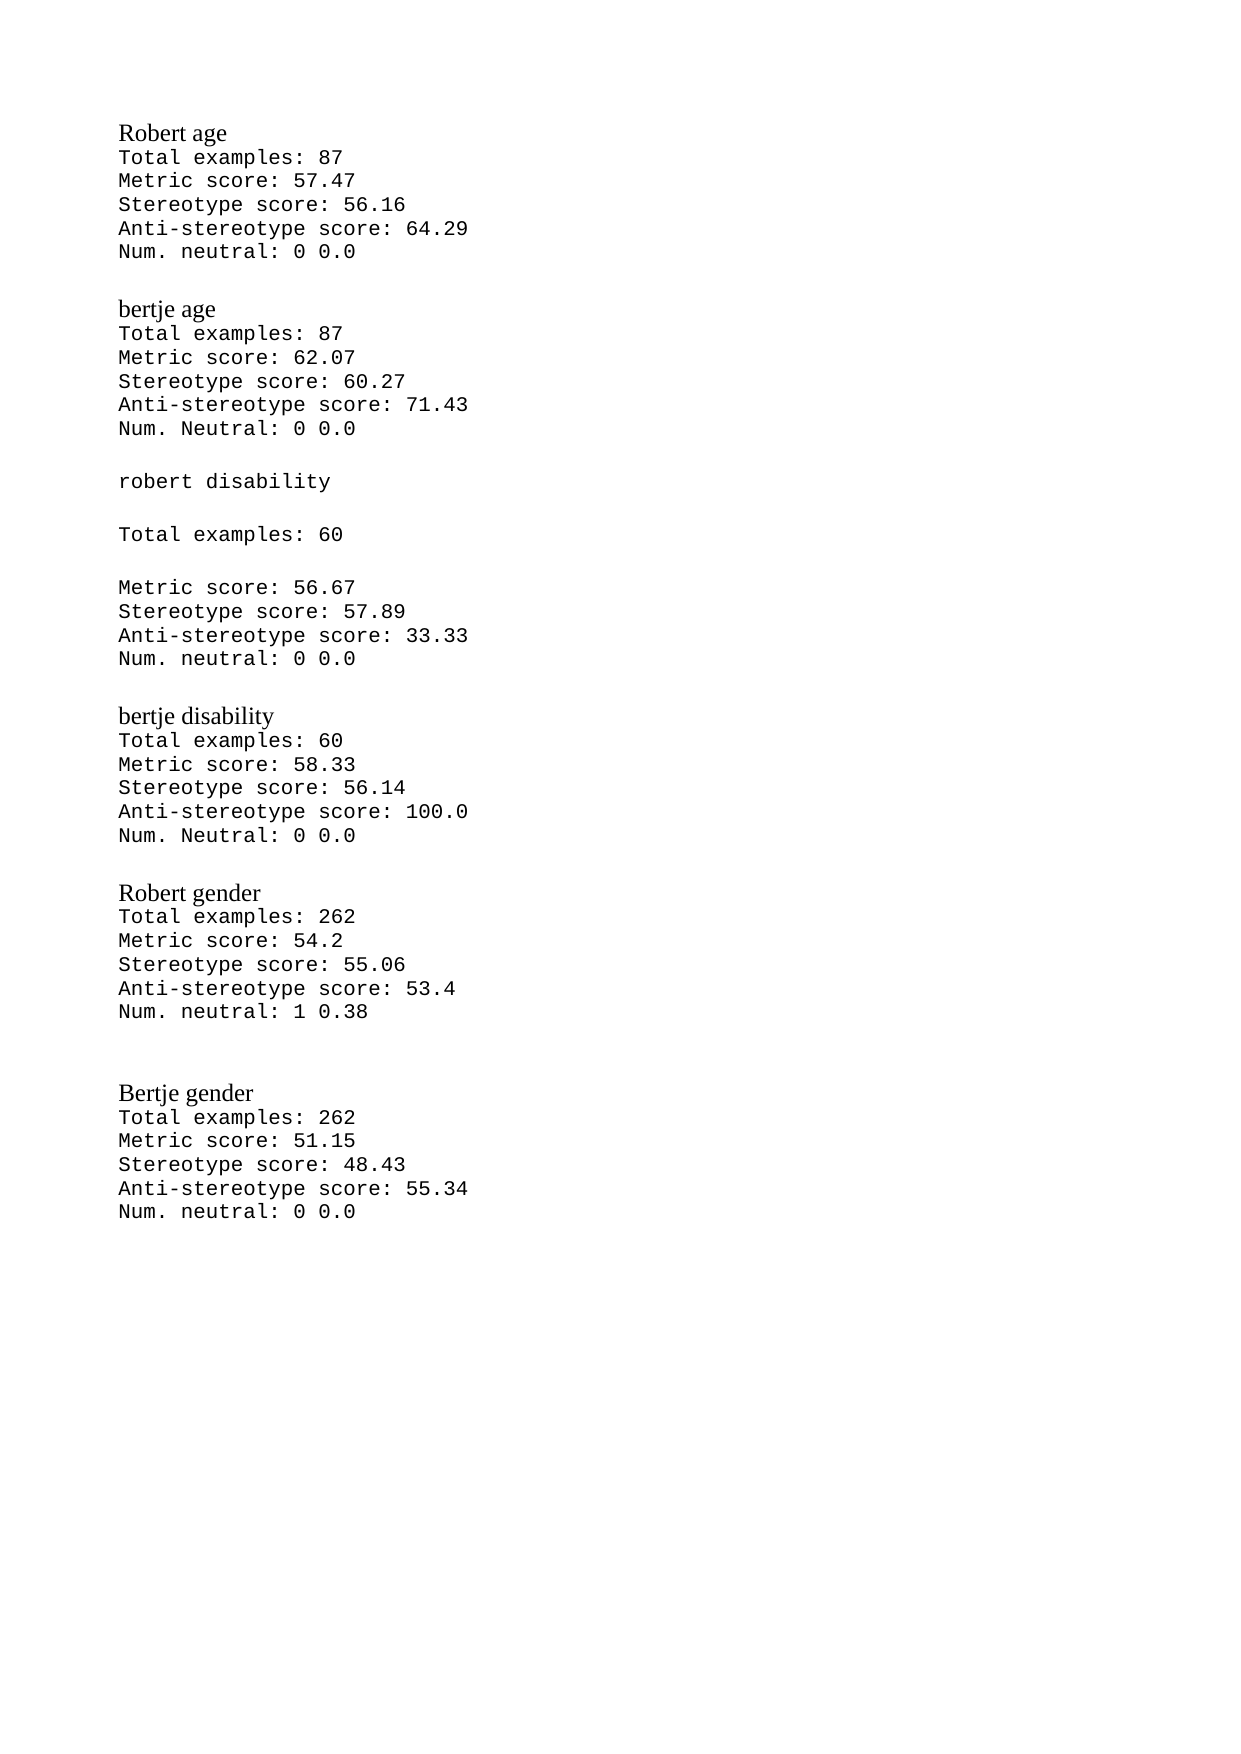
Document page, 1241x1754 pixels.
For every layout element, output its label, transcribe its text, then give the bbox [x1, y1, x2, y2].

text Num. neutral: 0 0.0 [118, 241, 1122, 265]
text Anti-stereotype score: 33.33 [118, 624, 1122, 648]
text Stereotype score: 57.89 [118, 601, 1122, 624]
text Anti-stereotype score: 55.34 [118, 1178, 1122, 1201]
text Total examples: 60 [118, 730, 1122, 754]
text robert disability [118, 471, 1122, 495]
text Metric score: 56.67 [118, 577, 1122, 601]
text Num. Neutral: 0 0.0 [118, 418, 1122, 442]
text Metric score: 58.33 [118, 754, 1122, 777]
text Stereotype score: 56.16 [118, 194, 1122, 218]
text Anti-stereotype score: 100.0 [118, 801, 1122, 825]
text Bertje gender [118, 1078, 1122, 1107]
text Anti-stereotype score: 64.29 [118, 218, 1122, 241]
text Total examples: 87 [118, 323, 1122, 347]
text Metric score: 51.15 [118, 1130, 1122, 1154]
text Stereotype score: 48.43 [118, 1154, 1122, 1178]
text Total examples: 262 [118, 1107, 1122, 1130]
text Metric score: 57.47 [118, 171, 1122, 194]
text Robert age [118, 118, 1122, 147]
text Metric score: 62.07 [118, 347, 1122, 371]
text Stereotype score: 55.06 [118, 954, 1122, 977]
text bertje age [118, 294, 1122, 323]
text Anti-stereotype score: 53.4 [118, 977, 1122, 1001]
text Total examples: 262 [118, 907, 1122, 930]
text Stereotype score: 56.14 [118, 777, 1122, 801]
text Num. neutral: 0 0.0 [118, 648, 1122, 672]
text Total examples: 87 [118, 147, 1122, 171]
text Metric score: 54.2 [118, 930, 1122, 954]
text Robert gender [118, 878, 1122, 907]
text Stereotype score: 60.27 [118, 371, 1122, 394]
text Num. neutral: 0 0.0 [118, 1201, 1122, 1225]
text bertje disability [118, 701, 1122, 730]
text Num. Neutral: 0 0.0 [118, 825, 1122, 848]
text Total examples: 60 [118, 524, 1122, 548]
text Num. neutral: 1 0.38 [118, 1001, 1122, 1025]
text Anti-stereotype score: 71.43 [118, 394, 1122, 418]
